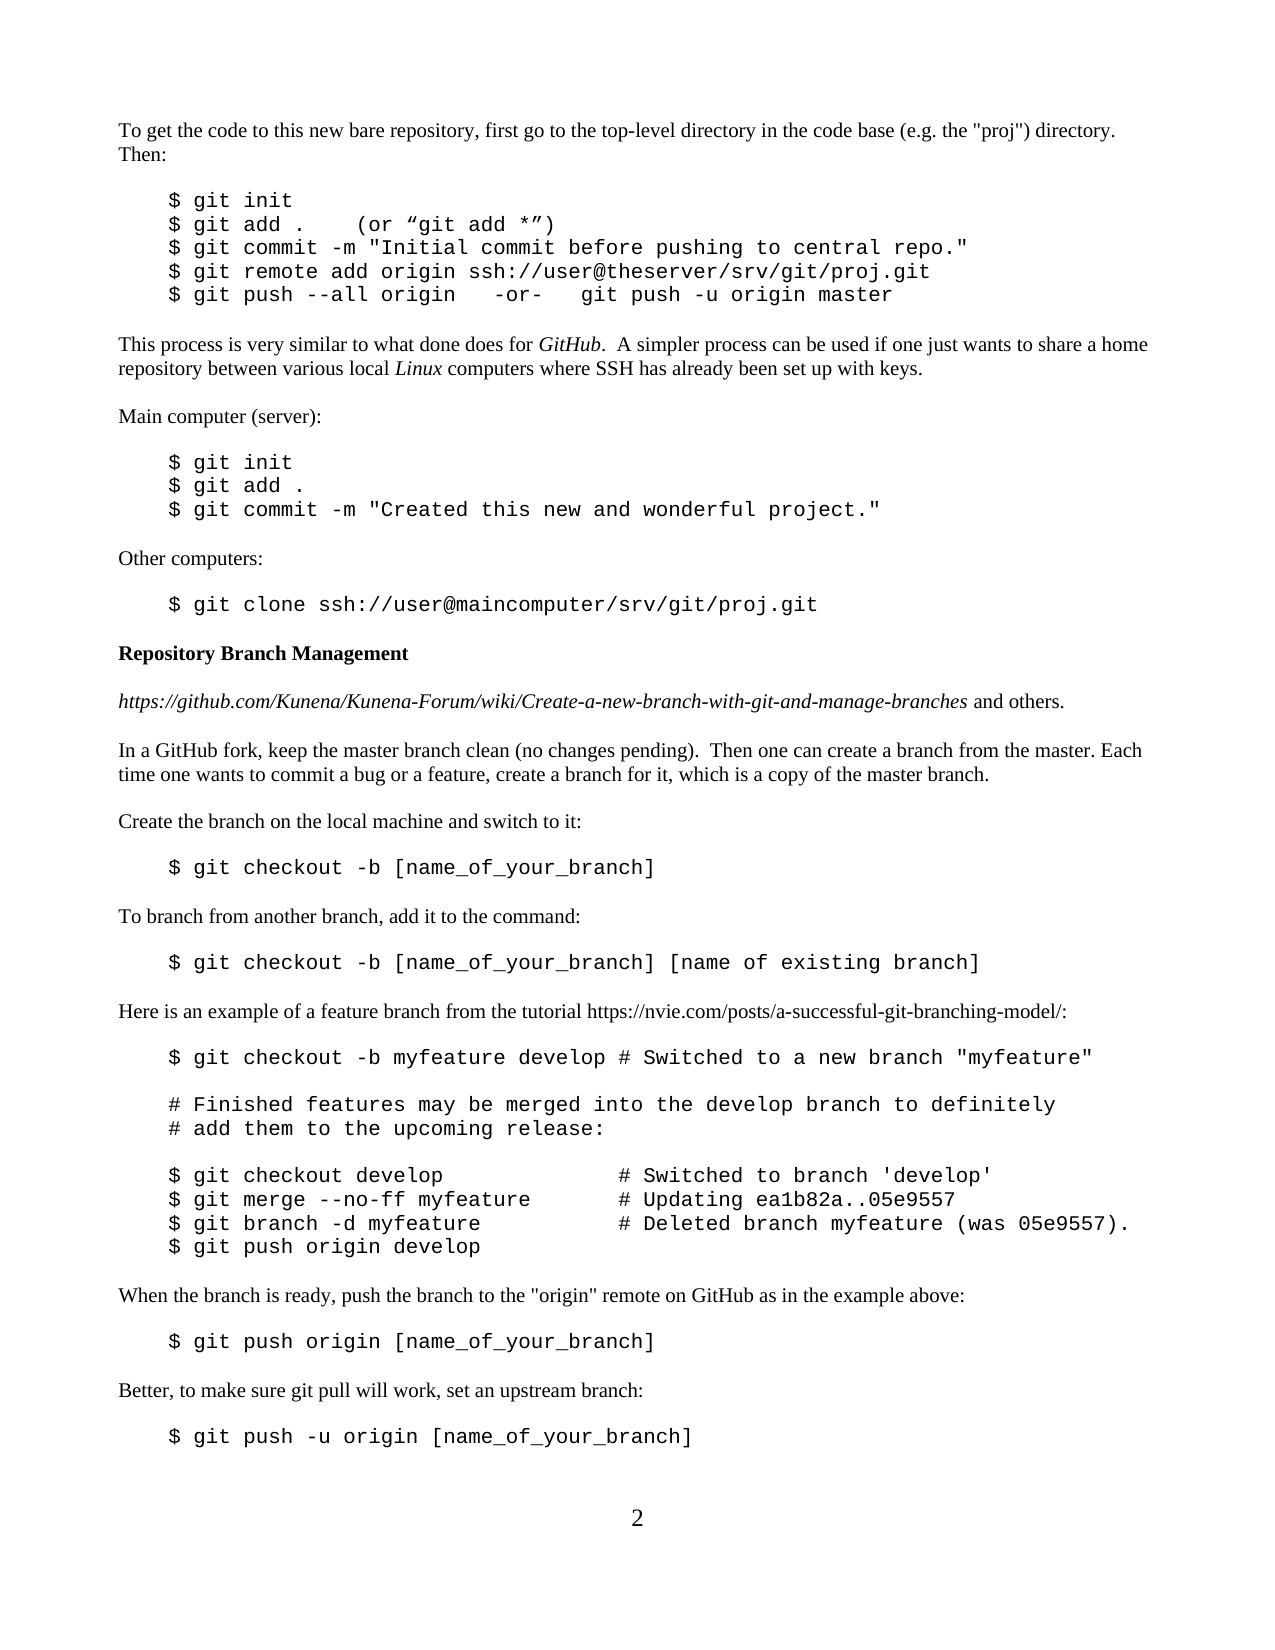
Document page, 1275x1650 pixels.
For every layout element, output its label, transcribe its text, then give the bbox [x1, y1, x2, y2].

text $ git commit -m "Initial commit before pushing to central repo." [118, 237, 1157, 261]
text $ git branch -d myfeature # Deleted branch myfeature (was 05e9557). [118, 1212, 1157, 1236]
text To branch from another branch, add it to the command: [118, 904, 1157, 928]
text To get the code to this new bare repository, first go to the top-level directory in the code base (e.g. the "proj") directory. Then: [118, 118, 1157, 166]
text $ git merge --no-ff myfeature # Updating ea1b82a..05e9557 [118, 1189, 1157, 1212]
text This process is very similar to what done does for GitHub. A simpler process can be used if one just wants to share a home repository between various local Linux computers where SSH has already been set up with keys. [118, 332, 1157, 380]
text Repository Branch Management [118, 641, 1157, 665]
text $ git checkout -b [name_of_your_branch] [name of existing branch] [118, 952, 1157, 976]
text $ git clone ssh://user@maincomputer/srv/git/proj.git [118, 594, 1157, 618]
text $ git checkout -b myfeature develop # Switched to a new branch "myfeature" [118, 1047, 1157, 1071]
text Here is an example of a feature branch from the tutorial https://nvie.com/posts/a-successful-git-branching-model/: [118, 999, 1157, 1023]
text $ git checkout -b [name_of_your_branch] [118, 857, 1157, 881]
text # Finished features may be merged into the develop branch to definitely [118, 1094, 1157, 1118]
text $ git add . [118, 475, 1157, 499]
text $ git push origin [name_of_your_branch] [118, 1331, 1157, 1355]
text $ git add . (or “git add *”) [118, 213, 1157, 237]
text $ git init [118, 190, 1157, 213]
text $ git commit -m "Created this new and wonderful project." [118, 499, 1157, 523]
text $ git push origin develop [118, 1236, 1157, 1260]
text Main computer (server): [118, 404, 1157, 428]
text # add them to the upcoming release: [118, 1118, 1157, 1142]
text https://github.com/Kunena/Kunena-Forum/wiki/Create-a-new-branch-with-git-and-manage-branches and others. [118, 689, 1157, 713]
text Better, to make sure git pull will work, set an upstream branch: [118, 1378, 1157, 1402]
text $ git init [118, 452, 1157, 475]
text $ git remote add origin ssh://user@theserver/srv/git/proj.git [118, 261, 1157, 284]
text When the branch is ready, push the branch to the "origin" remote on GitHub as in the example above: [118, 1283, 1157, 1307]
text Create the branch on the local machine and switch to it: [118, 809, 1157, 833]
text $ git push -u origin [name_of_your_branch] [118, 1426, 1157, 1450]
text $ git checkout develop # Switched to branch 'develop' [118, 1165, 1157, 1189]
text Other computers: [118, 546, 1157, 570]
text $ git push --all origin -or- git push -u origin master [118, 284, 1157, 308]
text In a GitHub fork, keep the master branch clean (no changes pending). Then one can create a branch from the master. Each time one wants to commit a bug or a feature, create a branch for it, which is a copy of the master branch. [118, 737, 1157, 786]
